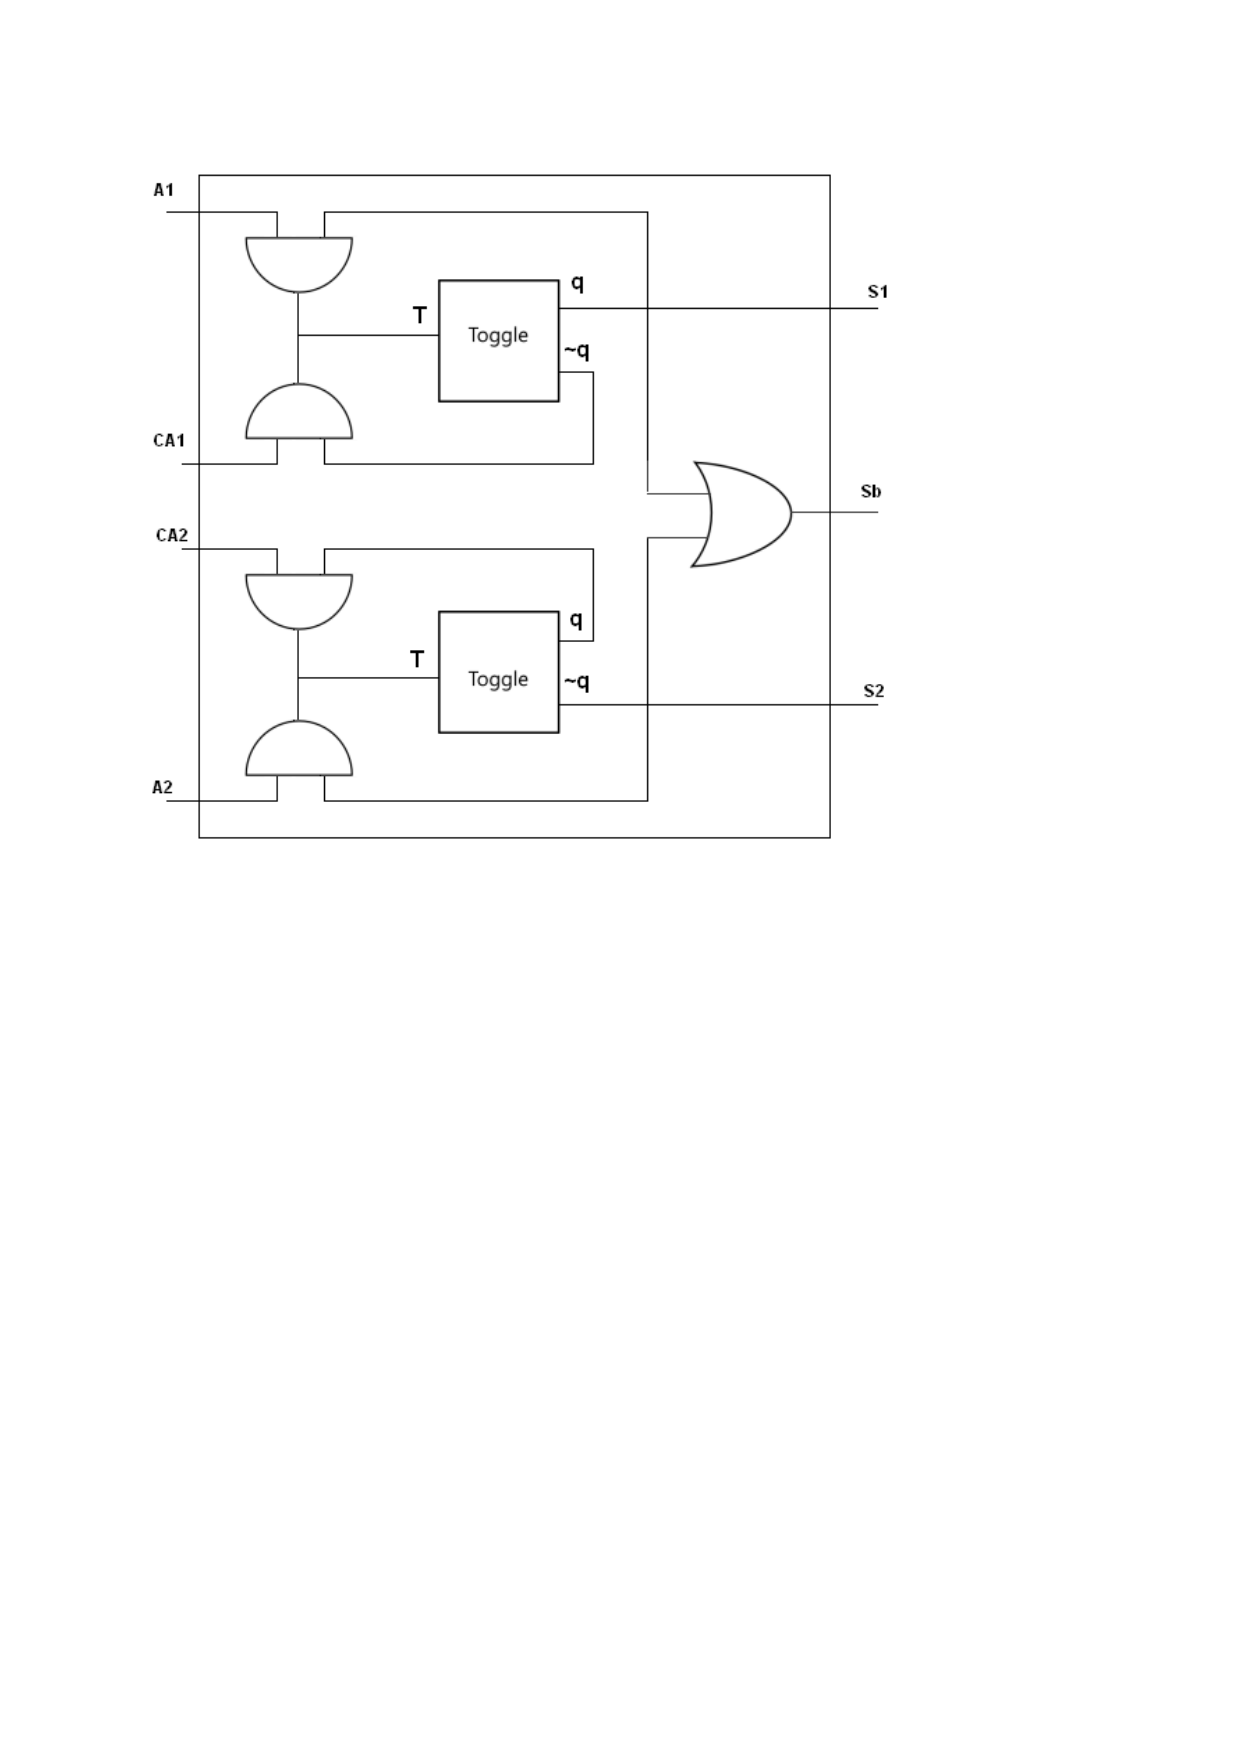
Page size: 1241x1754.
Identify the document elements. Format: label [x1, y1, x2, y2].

picture [136, 156, 909, 860]
